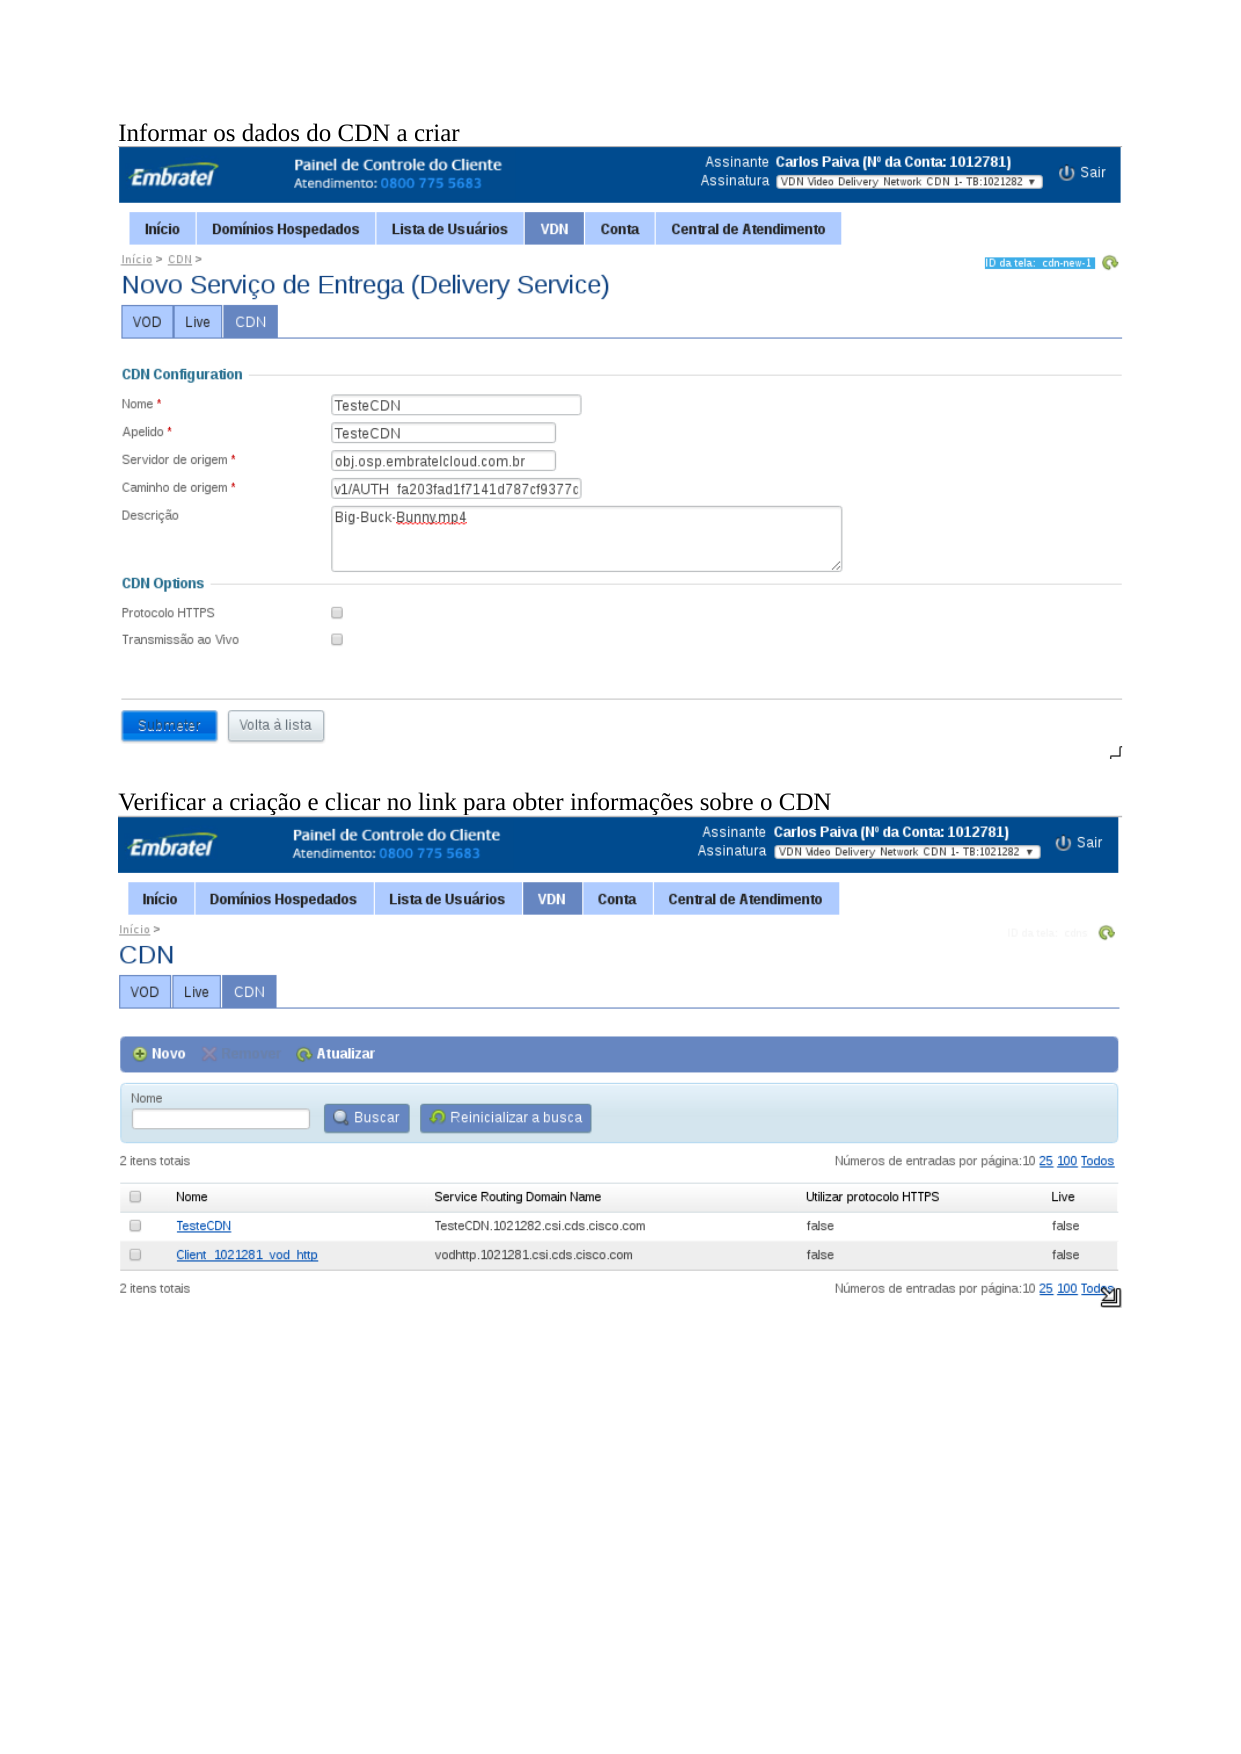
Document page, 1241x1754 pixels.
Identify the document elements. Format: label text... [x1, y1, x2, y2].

picture [118, 146, 1123, 759]
text Informar os dados do CDN a criar [118, 118, 1122, 146]
text Verificar a criação e clicar no link para obter informações sobre o CDN [118, 787, 1122, 815]
picture [118, 815, 1123, 1308]
